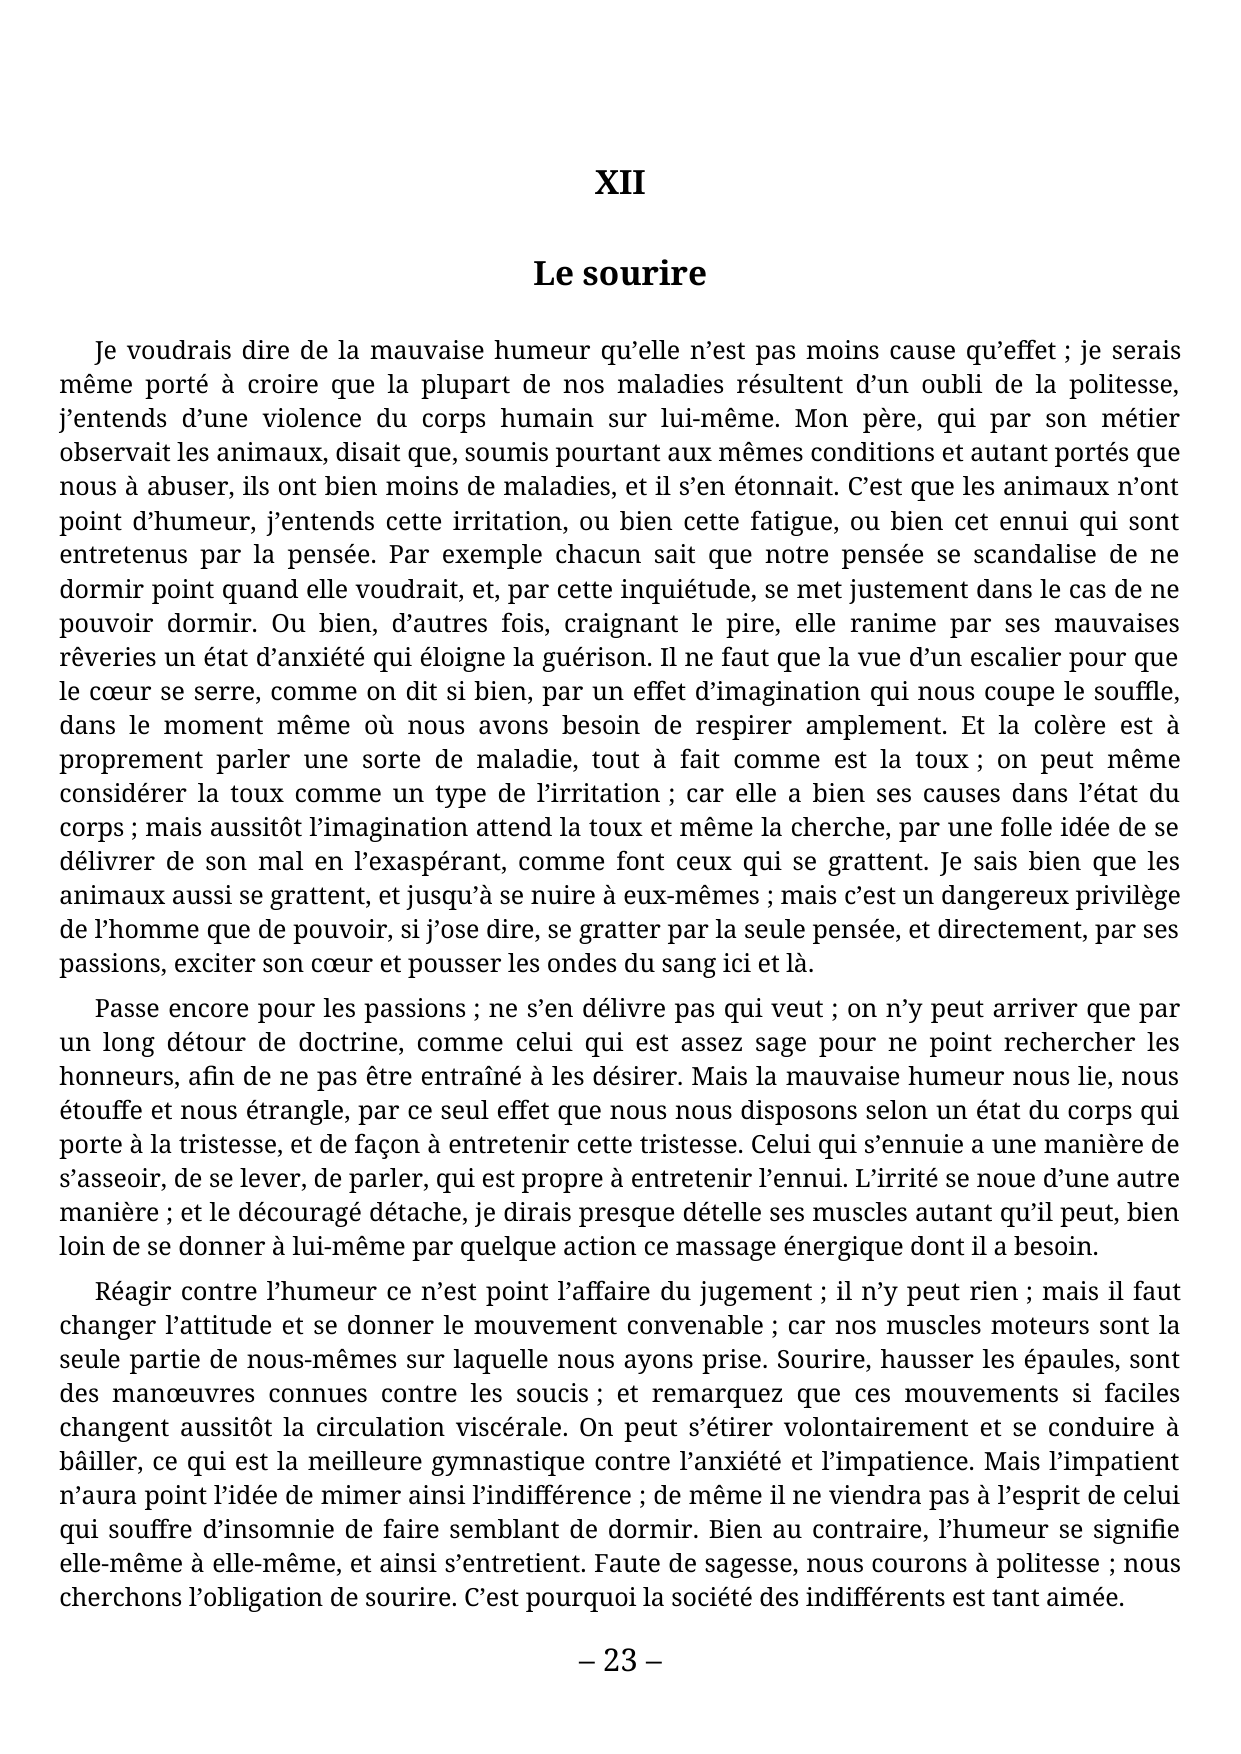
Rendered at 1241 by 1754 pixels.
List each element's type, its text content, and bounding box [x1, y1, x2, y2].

text Passe encore pour les passions ; ne s’en délivre pas qui veut ; on n’y peut arriver que par un long détour de doctrine, comme celui qui est assez sage pour ne point rechercher les honneurs, afin de ne pas être entraîné à les désirer. Mais la mauvaise humeur nous lie, nous étouffe et nous étrangle, par ce seul effet que nous nous disposons selon un état du corps qui porte à la tristesse, et de façon à entretenir cette tristesse. Celui qui s’ennuie a une manière de s’asseoir, de se lever, de parler, qui est propre à entretenir l’ennui. L’irrité se noue d’une autre manière ; et le découragé détache, je dirais presque dételle ses muscles autant qu’il peut, bien loin de se donner à lui-même par quelque action ce massage énergique dont il a besoin. [59, 990, 1181, 1263]
text Je voudrais dire de la mauvaise humeur qu’elle n’est pas moins cause qu’effet ; je serais même porté à croire que la plupart de nos maladies résultent d’un oubli de la politesse, j’entends d’une violence du corps humain sur lui-même. Mon père, qui par son métier observait les animaux, disait que, soumis pourtant aux mêmes conditions et autant portés que nous à abuser, ils ont bien moins de maladies, et il s’en étonnait. C’est que les animaux n’ont point d’humeur, j’entends cette irritation, ou bien cette fatigue, ou bien cet ennui qui sont entretenus par la pensée. Par exemple chacun sait que notre pensée se scandalise de ne dormir point quand elle voudrait, et, par cette inquiétude, se met justement dans le cas de ne pouvoir dormir. Ou bien, d’autres fois, craignant le pire, elle ranime par ses mauvaises rêveries un état d’anxiété qui éloigne la guérison. Il ne faut que la vue d’un escalier pour que le cœur se serre, comme on dit si bien, par un effet d’imagination qui nous coupe le souffle, dans le moment même où nous avons besoin de respirer amplement. Et la colère est à proprement parler une sorte de maladie, tout à fait comme est la toux ; on peut même considérer la toux comme un type de l’irritation ; car elle a bien ses causes dans l’état du corps ; mais aussitôt l’imagination attend la toux et même la cherche, par une folle idée de se délivrer de son mal en l’exaspérant, comme font ceux qui se grattent. Je sais bien que les animaux aussi se grattent, et jusqu’à se nuire à eux-mêmes ; mais c’est un dangereux privilège de l’homme que de pouvoir, si j’ose dire, se gratter par la seule pensée, et directement, par ses passions, exciter son cœur et pousser les ondes du sang ici et là. [59, 333, 1181, 980]
text Réagir contre l’humeur ce n’est point l’affaire du jugement ; il n’y peut rien ; mais il faut changer l’attitude et se donner le mouvement convenable ; car nos muscles moteurs sont la seule partie de nous-mêmes sur laquelle nous ayons prise. Sourire, hausser les épaules, sont des manœuvres connues contre les soucis ; et remarquez que ces mouvements si faciles changent aussitôt la circulation viscérale. On peut s’étirer volontairement et se conduire à bâiller, ce qui est la meilleure gymnastique contre l’anxiété et l’impatience. Mais l’impatient n’aura point l’idée de mimer ainsi l’indifférence ; de même il ne viendra pas à l’esprit de celui qui souffre d’insomnie de faire semblant de dormir. Bien au contraire, l’humeur se signifie elle-même à elle-même, et ainsi s’entretient. Faute de sagesse, nous courons à politesse ; nous cherchons l’obligation de sourire. C’est pourquoi la société des indifférents est tant aimée. [59, 1273, 1181, 1614]
subtitle XII Le sourire [59, 159, 1181, 295]
